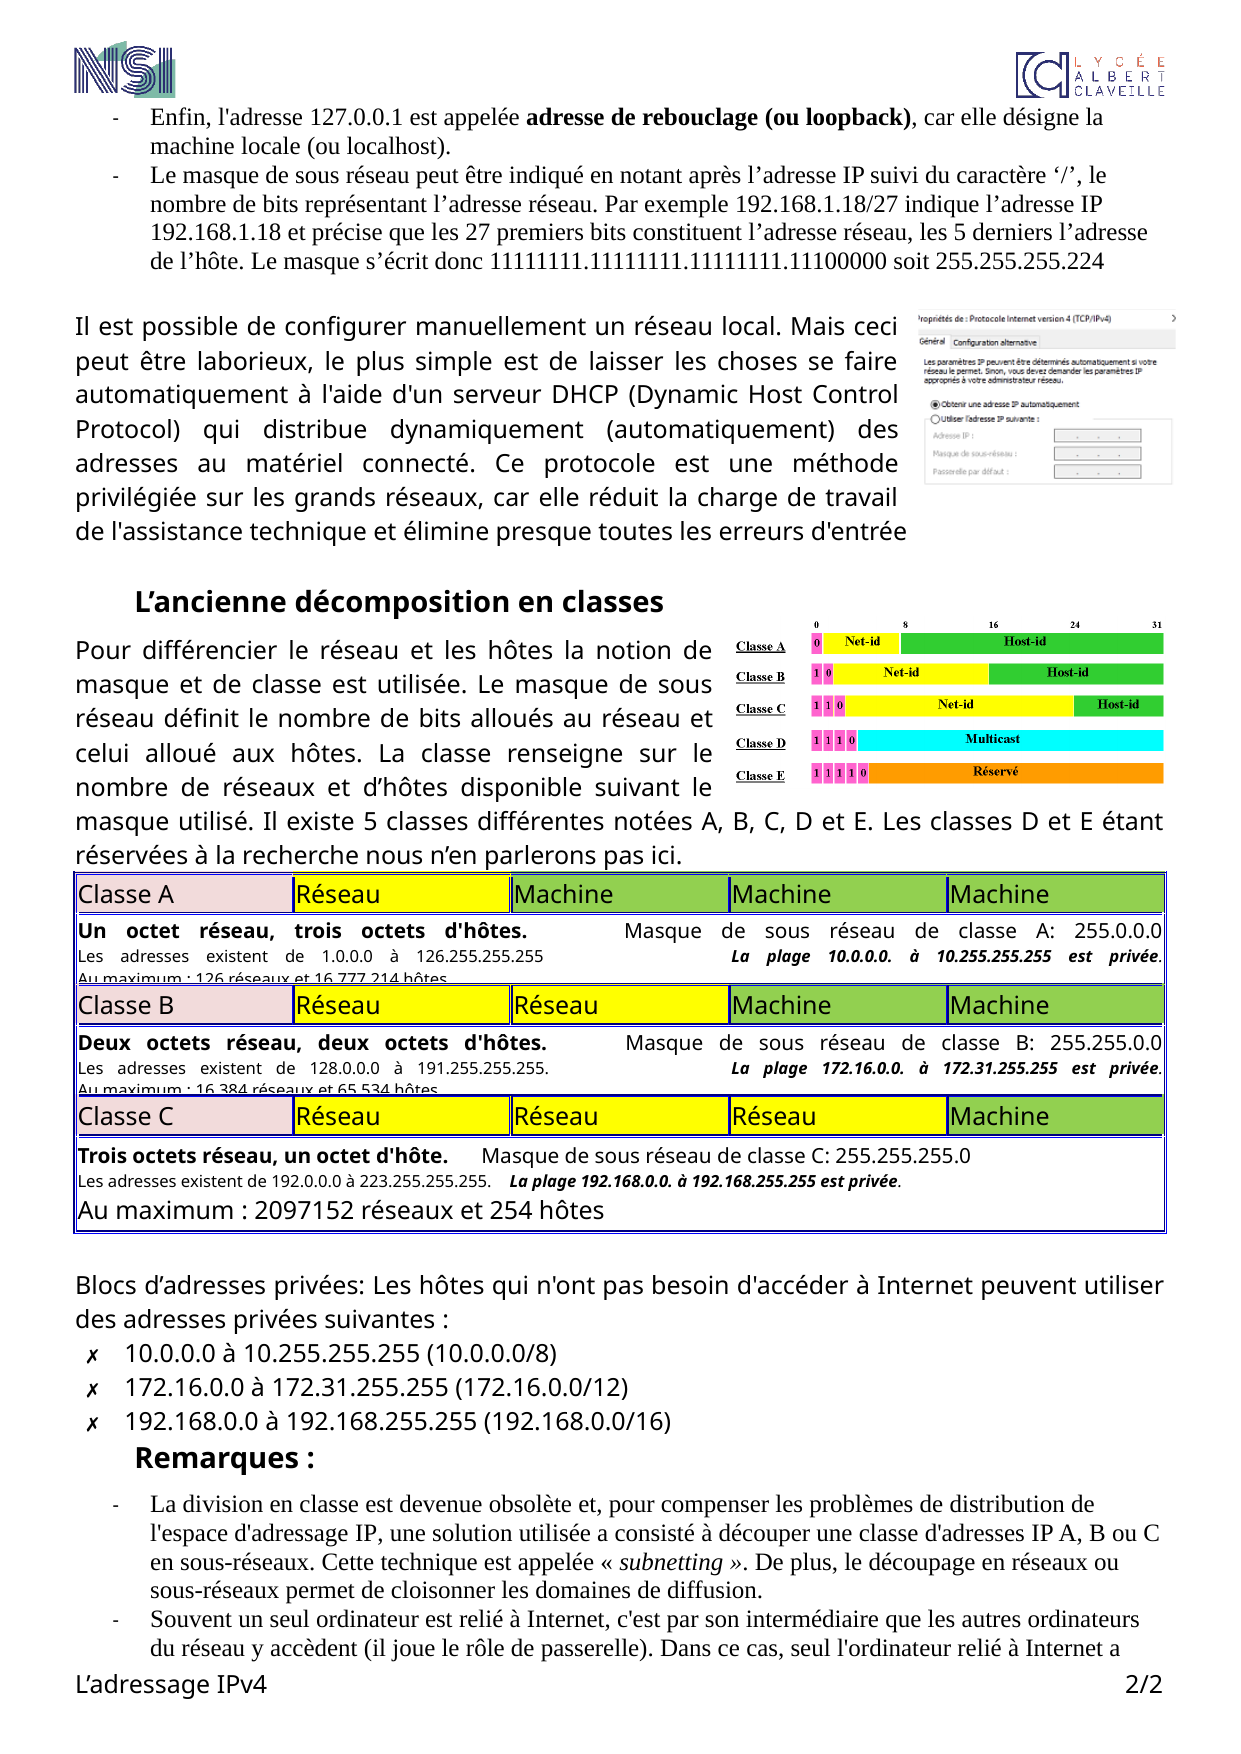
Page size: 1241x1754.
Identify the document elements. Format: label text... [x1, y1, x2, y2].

table_header Classe A [77, 873, 293, 912]
list Souvent un seul ordinateur est relié à Internet, c'est par son intermédiaire que les autres ordinateurs du réseau y accèdent (il joue le rôle de passerelle). Dans ce cas, seul l'ordinateur relié à Internet a [112, 1604, 1165, 1662]
subtitle Remarques : [134, 1438, 1165, 1477]
table_cell Classe C [77, 1094, 292, 1134]
picture [1016, 52, 1165, 98]
picture [732, 616, 1166, 789]
table_cell Classe B [75, 983, 293, 1023]
picture [74, 41, 176, 98]
table_header Machine [947, 875, 1164, 912]
table_header Machine [511, 873, 729, 912]
list Enfin, l'adresse 127.0.0.1 est appelée adresse de rebouclage (ou loopback), car elle désigne la machine locale (ou localhost). [112, 102, 1165, 160]
list Le masque de sous réseau peut être indiqué en notant après l’adresse IP suivi du caractère ‘/’, le nombre de bits représentant l’adresse réseau. Par exemple 192.168.1.18/27 indique l’adresse IP 192.168.1.18 et précise que les 27 premiers bits constituent l’adresse réseau, les 5 derniers l’adresse de l’hôte. Le masque s’écrit donc 11111111.11111111.11111111.11100000 soit 255.255.255.224 [112, 160, 1165, 275]
text Blocs d’adresses privées: Les hôtes qui n'ont pas besoin d'accéder à Internet peuvent utiliser des adresses privées suivantes : [75, 1267, 1165, 1336]
list 10.0.0.0 à 10.255.255.255 (10.0.0.0/8) [87, 1336, 1165, 1369]
table_cell Trois octets réseau, un octet d'hôte. Masque de sous réseau de classe C: 255.255.255.0 Les adresses existent de 192.0.0.0 à 223.255.255.255. La plage 192.168.0.0. à 192.168.255.255 est privée. Au maximum : 2097152 réseaux et 254 hôtes [77, 1134, 1164, 1230]
table_cell Réseau [731, 1097, 946, 1134]
table_cell Machine [731, 986, 946, 1023]
text Pour différencier le réseau et les hôtes la notion de masque et de classe est utilisée. Le masque de sous réseau définit le nombre de bits alloués au réseau et celui alloué aux hôtes. La classe renseigne sur le nombre de réseaux et d’hôtes disponible suivant le masque utilisé. Il existe 5 classes différentes notées A, B, C, D et E. Les classes D et E étant réservées à la recherche nous n’en parlerons pas ici. [75, 633, 1165, 871]
list 192.168.0.0 à 192.168.255.255 (192.168.0.0/16) [87, 1404, 1165, 1438]
table_cell Réseau [513, 1097, 728, 1134]
table_cell Réseau [295, 1097, 509, 1134]
table_cell Réseau [295, 986, 509, 1023]
table_cell Deux octets réseau, deux octets d'hôtes. Masque de sous réseau de classe B: 255.255.0.0 Les adresses existent de 128.0.0.0 à 191.255.255.255. La plage 172.16.0.0. à 172.31.255.255 est privée. Au maximum : 16.384 réseaux et 65.534 hôtes [77, 1023, 1164, 1094]
subtitle L’ancienne décomposition en classes [134, 582, 1165, 621]
table_header Machine [729, 873, 947, 912]
table_cell Machine [947, 983, 1165, 1023]
table_cell Machine [949, 1094, 1164, 1134]
text Il est possible de configurer manuellement un réseau local. Mais ceci peut être laborieux, le plus simple est de laisser les choses se faire automatiquement à l'aide d'un serveur DHCP (Dynamic Host Control Protocol) qui distribue dynamiquement (automatiquement) des adresses au matériel connecté. Ce protocole est une méthode privilégiée sur les grands réseaux, car elle réduit la charge de travail de l'assistance technique et élimine presque toutes les erreurs d'entrée [75, 309, 1165, 547]
table_cell Réseau [513, 986, 728, 1023]
table_header Réseau [293, 873, 511, 912]
picture [918, 309, 1176, 488]
list 172.16.0.0 à 172.31.255.255 (172.16.0.0/12) [87, 1369, 1165, 1404]
table_cell Un octet réseau, trois octets d'hôtes. Masque de sous réseau de classe A: 255.0.0.0 Les adresses existent de 1.0.0.0 à 126.255.255.255 La plage 10.0.0.0. à 10.255.255.255 est privée. Au maximum : 126 réseaux et 16.777.214 hôtes [75, 912, 1165, 983]
list La division en classe est devenue obsolète et, pour compenser les problèmes de distribution de l'espace d'adressage IP, une solution utilisée a consisté à découper une classe d'adresses IP A, B ou C en sous-réseaux. Cette technique est appelée « subnetting ». De plus, le découpage en réseaux ou sous-réseaux permet de cloisonner les domaines de diffusion. [112, 1489, 1165, 1604]
